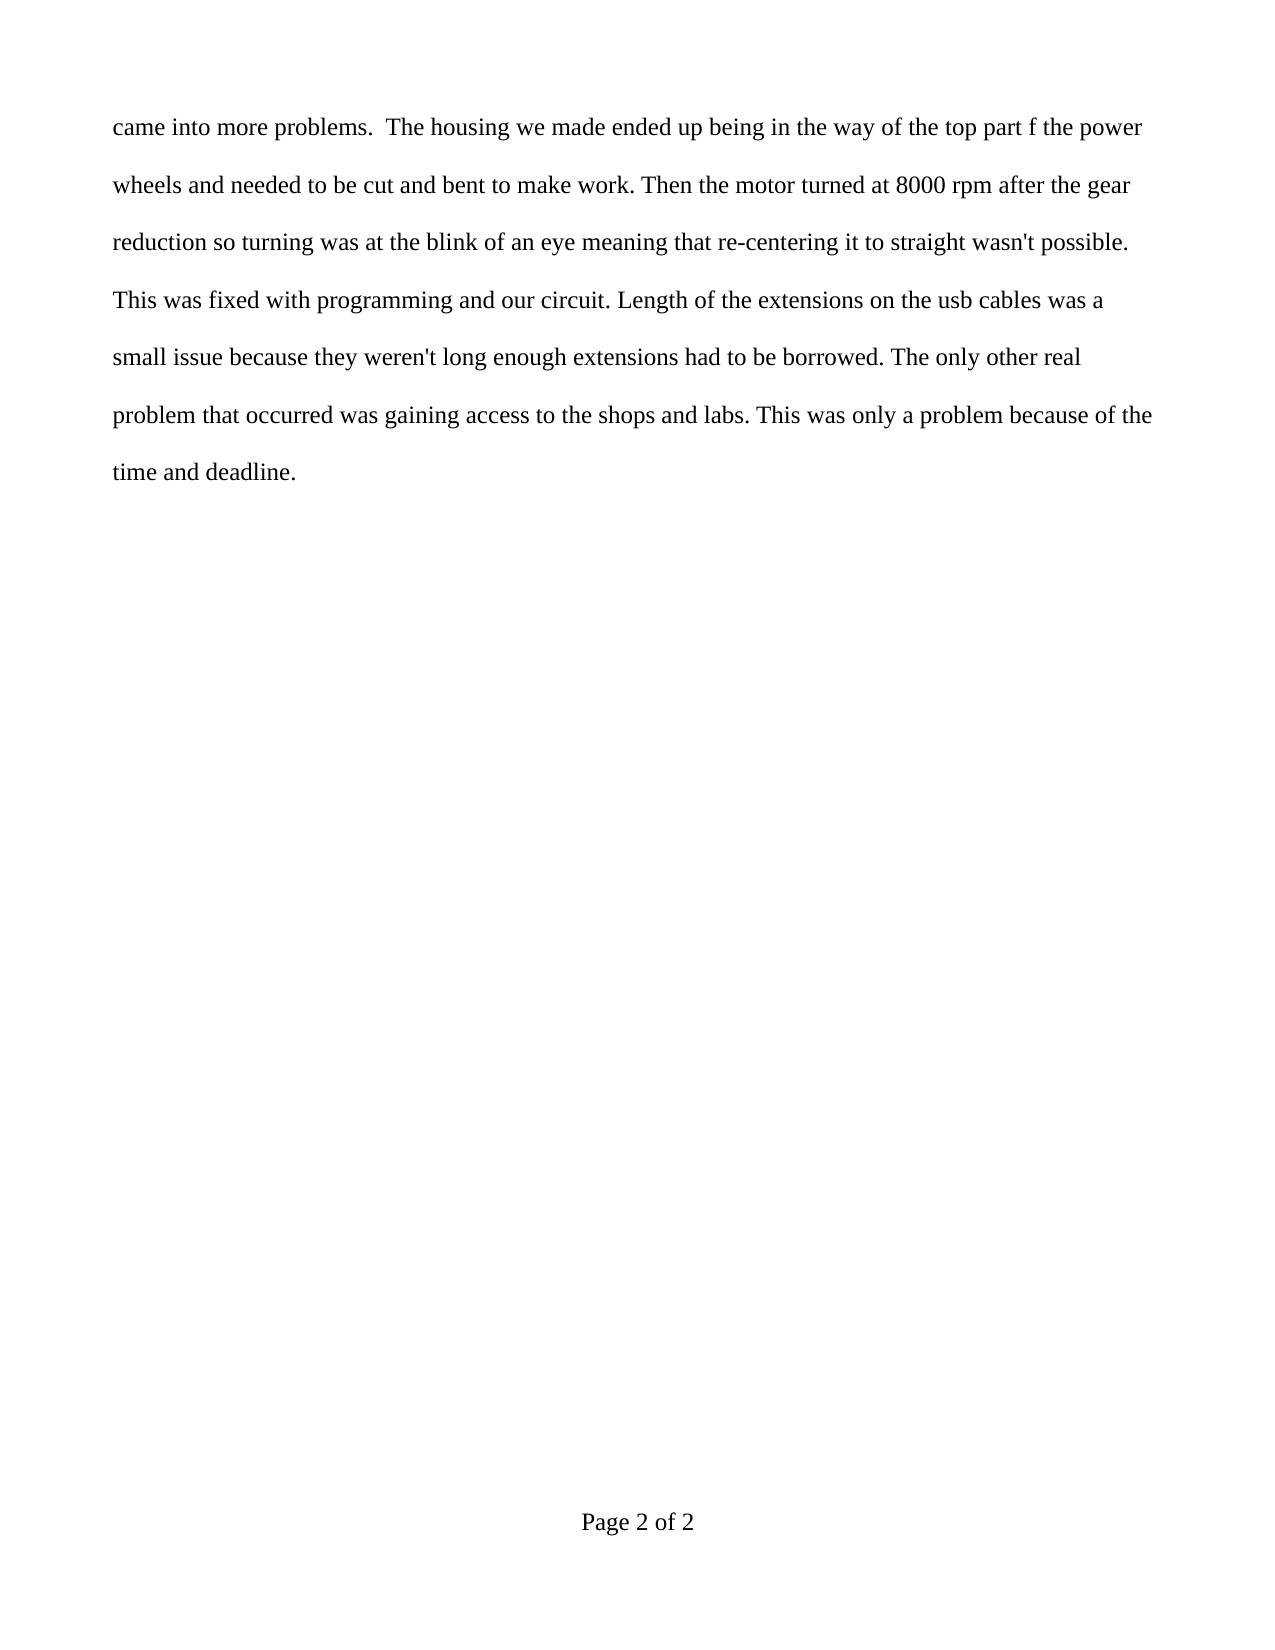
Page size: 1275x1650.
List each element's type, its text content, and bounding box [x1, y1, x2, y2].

text came into more problems. The housing we made ended up being in the way of the top part f the power wheels and needed to be cut and bent to make work. Then the motor turned at 8000 rpm after the gear reduction so turning was at the blink of an eye meaning that re-centering it to straight wasn't possible. This was fixed with programming and our circuit. Length of the extensions on the usb cables was a small issue because they weren't long enough extensions had to be borrowed. The only other real problem that occurred was gaining access to the shops and labs. This was only a problem because of the time and deadline. [112, 112, 1162, 486]
